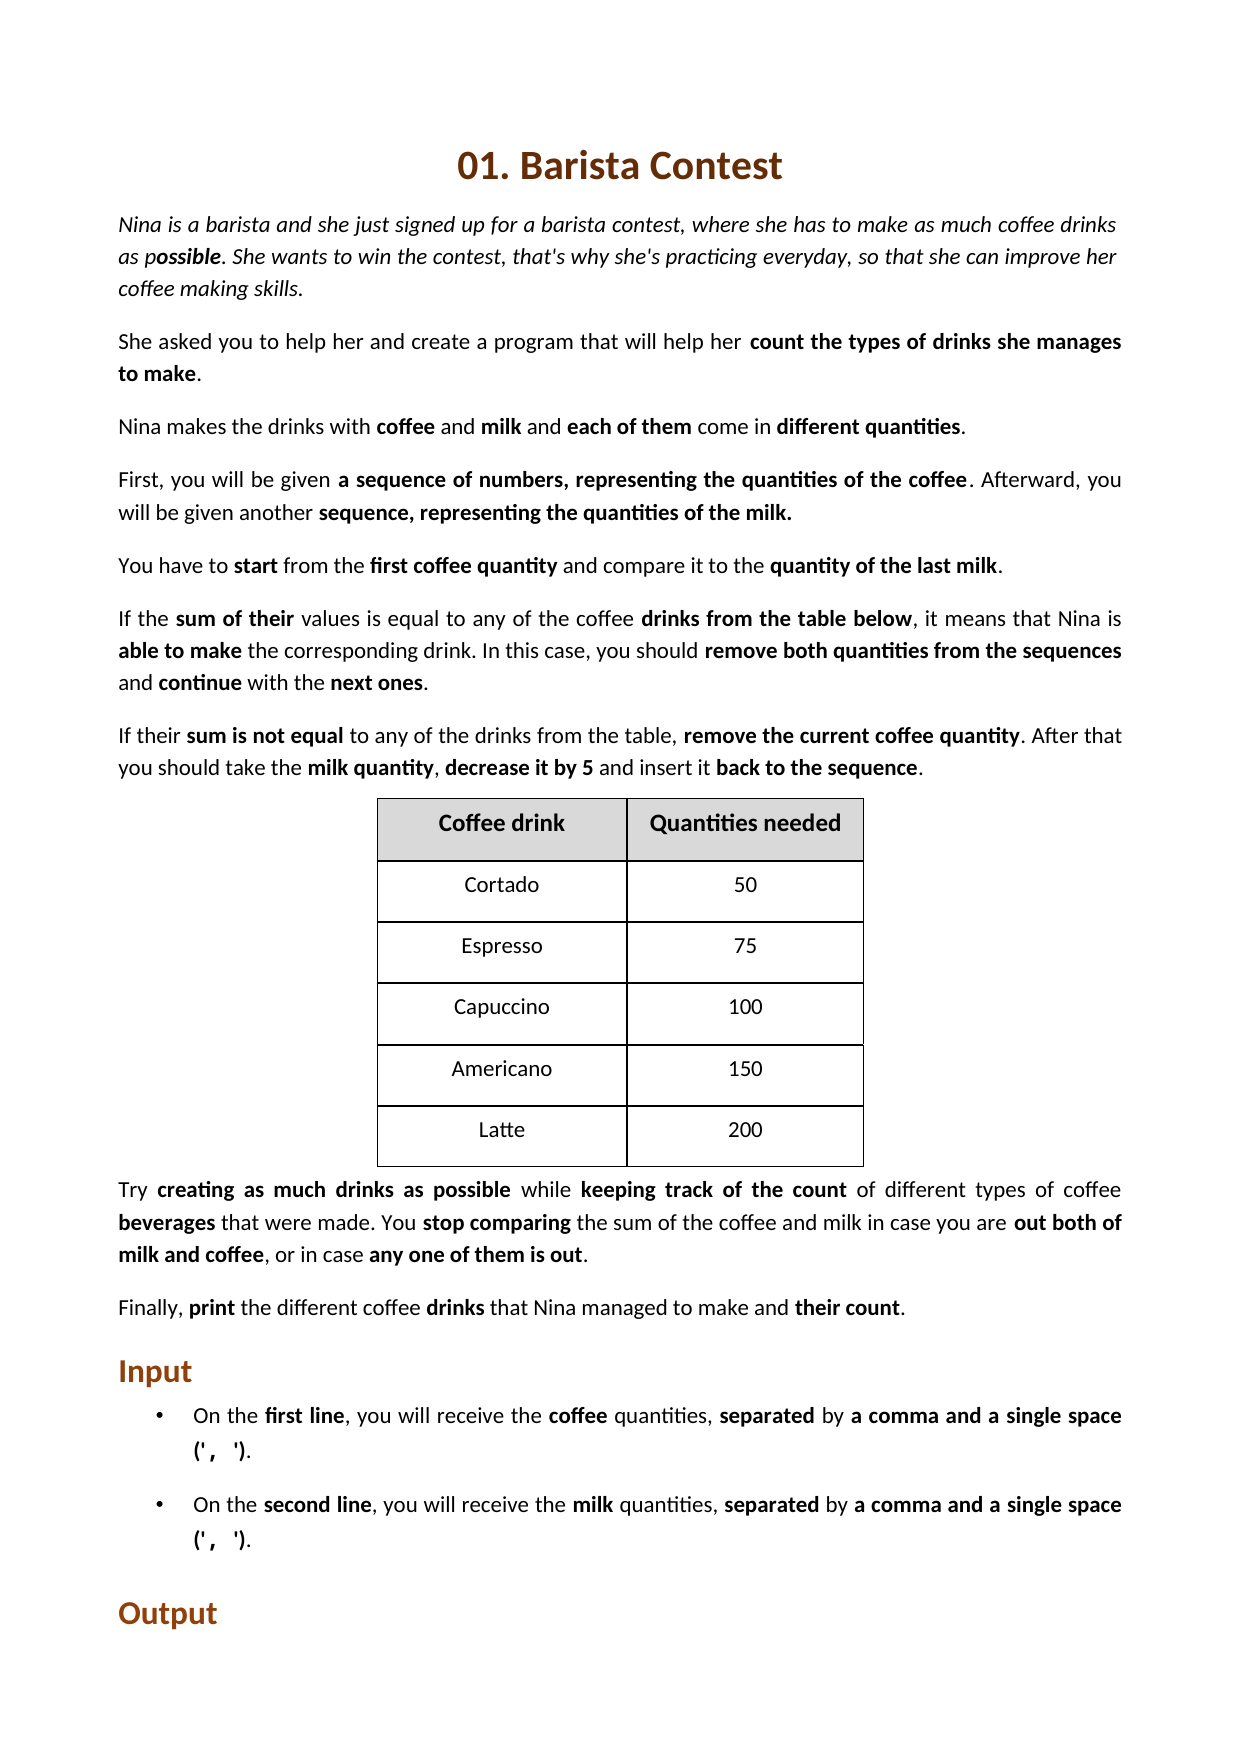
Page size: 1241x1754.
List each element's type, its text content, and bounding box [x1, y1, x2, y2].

list On the first line, you will receive the coffee quantities, separated by a comma and a single space (', '). [156, 1401, 1122, 1465]
table_cell Cortado [378, 862, 626, 921]
text You have to start from the first coffee quantity and compare it to the quantity of the last milk. [118, 551, 1122, 579]
table_cell Capuccino [378, 984, 626, 1044]
table_cell Espresso [378, 923, 626, 982]
list On the second line, you will receive the milk quantities, separated by a comma and a single space (', '). [156, 1490, 1122, 1554]
table_cell 50 [628, 862, 863, 921]
text Output [118, 1592, 1122, 1633]
table_cell 200 [628, 1107, 863, 1166]
table_header Coffee drink [378, 799, 626, 860]
text If their sum is not equal to any of the drinks from the table, remove the current coffee quantity. After that you should take the milk quantity, decrease it by 5 and insert it back to the sequence. [118, 721, 1122, 781]
table_cell 150 [628, 1046, 863, 1105]
text 01. Barista Contest [118, 139, 1122, 190]
table_cell Latte [378, 1107, 626, 1166]
text Input [118, 1350, 1122, 1391]
text Nina makes the drinks with coffee and milk and each of them come in different quantities. [118, 412, 1122, 441]
table_cell 100 [628, 984, 863, 1044]
text She asked you to help her and create a program that will help her count the types of drinks she manages to make. [118, 327, 1122, 387]
table_cell Americano [378, 1046, 626, 1105]
table_cell 75 [628, 923, 863, 982]
text First, you will be given a sequence of numbers, representing the quantities of the coffee. Afterward, you will be given another sequence, representing the quantities of the milk. [118, 466, 1122, 526]
text Nina is a barista and she just signed up for a barista contest, where she has to make as much coffee drinks as possible. She wants to win the contest, that's why she's practicing everyday, so that she can improve her coffee making skills. [118, 210, 1122, 302]
text Try creating as much drinks as possible while keeping track of the count of different types of coffee beverages that were made. You stop comparing the sum of the coffee and milk in case you are out both of milk and coffee, or in case any one of them is out. [118, 1175, 1122, 1268]
table_header Quantities needed [628, 799, 863, 860]
text Finally, print the different coffee drinks that Nina managed to make and their count. [118, 1293, 1122, 1321]
text If the sum of their values is equal to any of the coffee drinks from the table below, it means that Nina is able to make the corresponding drink. In this case, you should remove both quantities from the sequences and continue with the next ones. [118, 604, 1122, 696]
